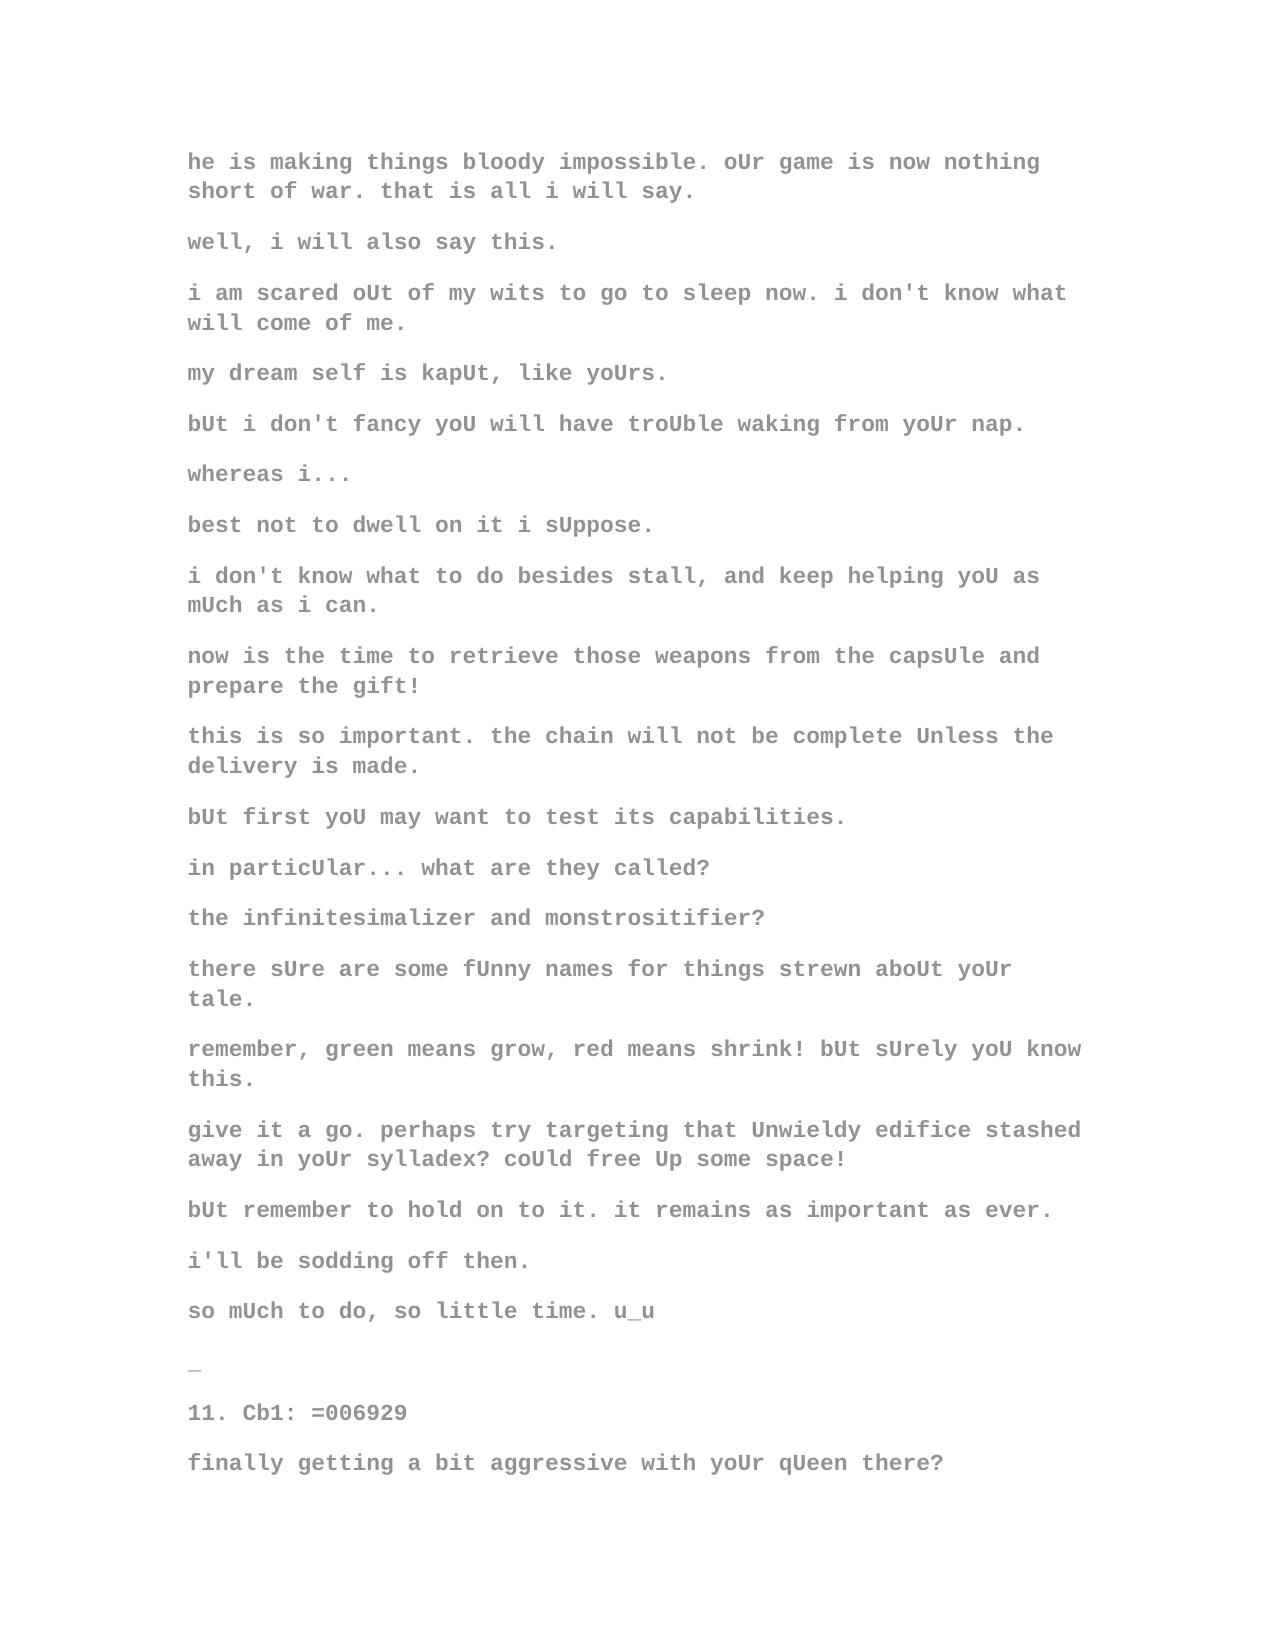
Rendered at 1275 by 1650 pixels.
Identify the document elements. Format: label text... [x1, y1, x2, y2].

text now is the time to retrieve those weapons from the capsUle and prepare the gift! [187, 644, 1087, 700]
text best not to dwell on it i sUppose. [187, 513, 1087, 539]
text whereas i... [187, 463, 1087, 489]
text 11. Cb1: =006929 [187, 1401, 1087, 1427]
text bUt remember to hold on to it. it remains as important as ever. [187, 1198, 1087, 1224]
text finally getting a bit aggressive with yoUr qUeen there? [187, 1451, 1087, 1477]
text _ [187, 1350, 1087, 1376]
text bUt i don't fancy yoU will have troUble waking from yoUr nap. [187, 412, 1087, 438]
text remember, green means grow, red means shrink! bUt sUrely yoU know this. [187, 1037, 1087, 1093]
text this is so important. the chain will not be complete Unless the delivery is made. [187, 725, 1087, 781]
text in particUlar... what are they called? [187, 856, 1087, 882]
text there sUre are some fUnny names for things strewn aboUt yoUr tale. [187, 957, 1087, 1013]
text my dream self is kapUt, like yoUrs. [187, 361, 1087, 387]
text he is making things bloody impossible. oUr game is now nothing short of war. that is all i will say. [187, 150, 1087, 206]
text bUt first yoU may want to test its capabilities. [187, 805, 1087, 831]
text i'll be sodding off then. [187, 1249, 1087, 1275]
text i am scared oUt of my wits to go to sleep now. i don't know what will come of me. [187, 281, 1087, 337]
text the infinitesimalizer and monstrositifier? [187, 906, 1087, 932]
text well, i will also say this. [187, 230, 1087, 256]
text i don't know what to do besides stall, and keep helping yoU as mUch as i can. [187, 564, 1087, 620]
text so mUch to do, so little time. u_u [187, 1299, 1087, 1326]
text give it a go. perhaps try targeting that Unwieldy edifice stashed away in yoUr sylladex? coUld free Up some space! [187, 1118, 1087, 1174]
